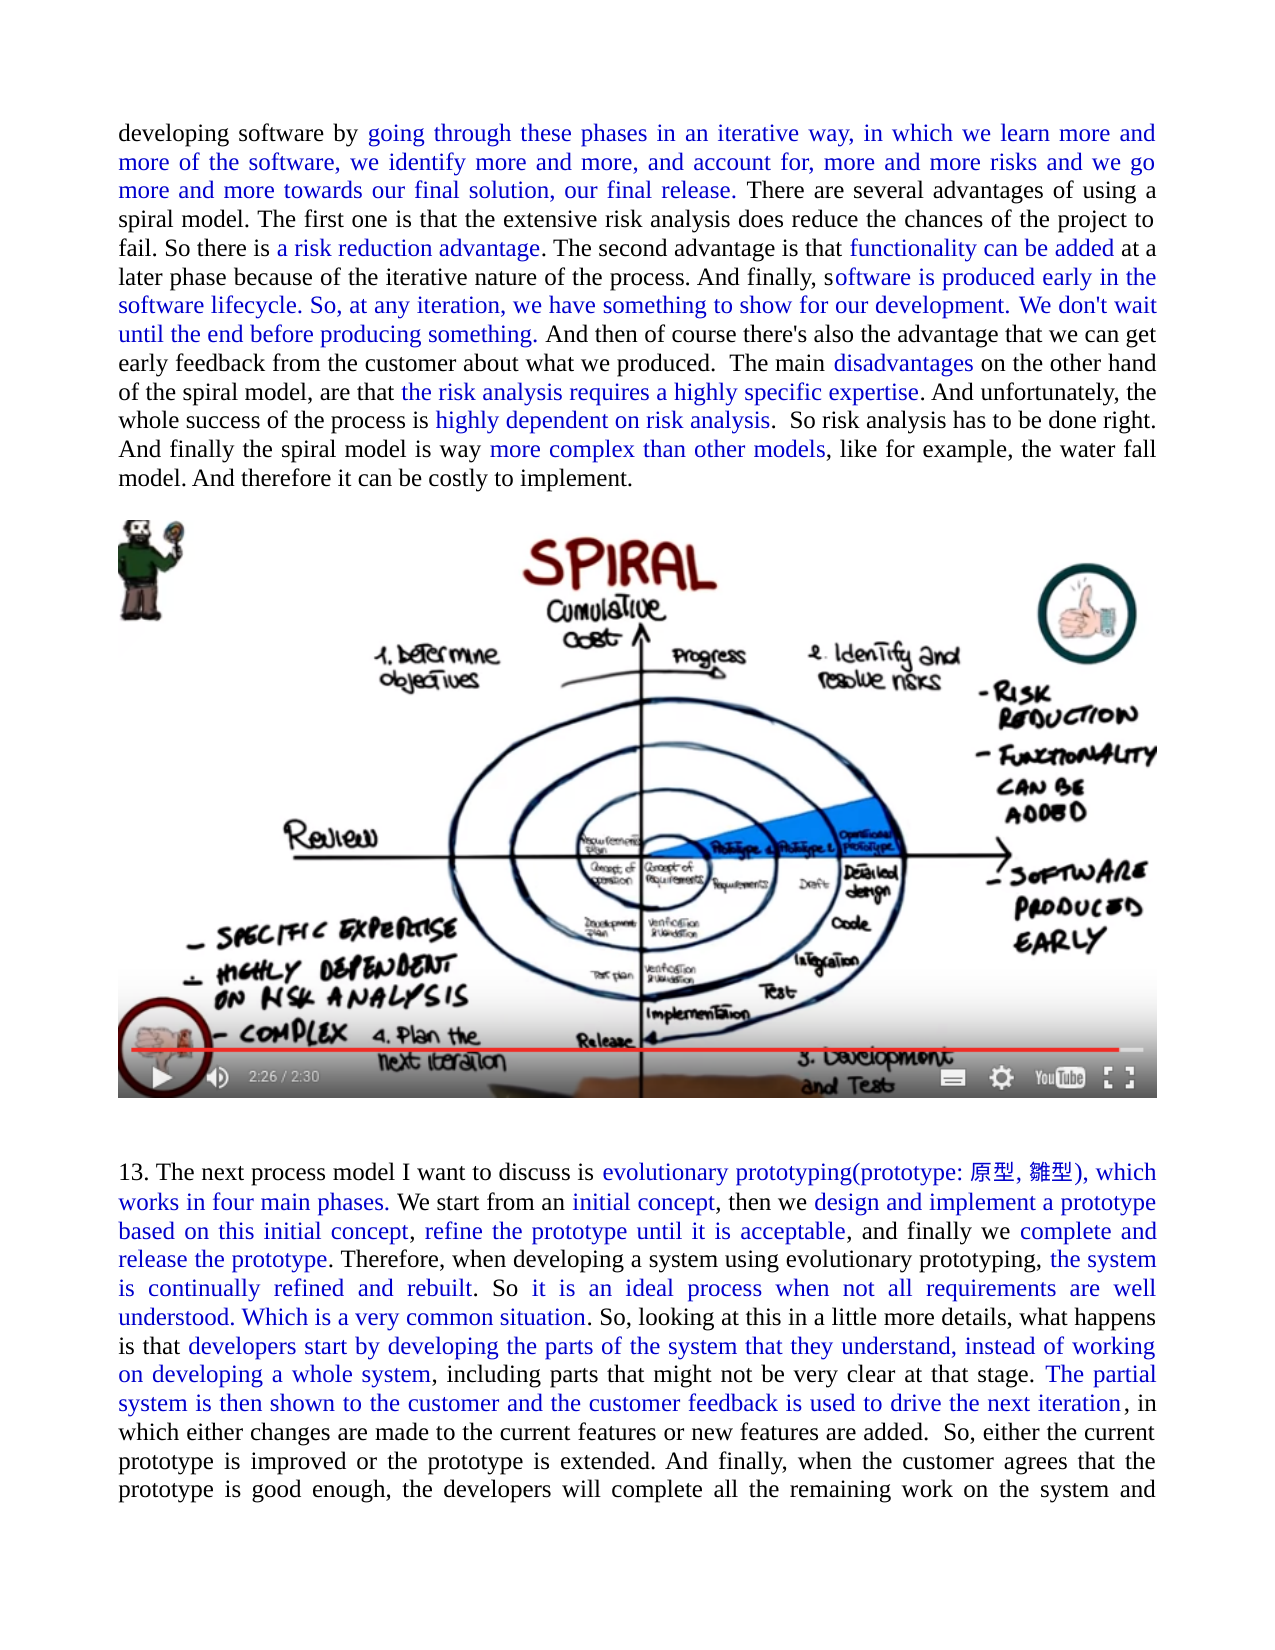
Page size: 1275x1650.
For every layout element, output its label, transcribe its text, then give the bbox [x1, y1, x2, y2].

text developing software by going through these phases in an iterative way, in which we learn more and more of the software, we identify more and more, and account for, more and more risks and we go more and more towards our final solution, our final release. There are several advantages of using a spiral model. The first one is that the extensive risk analysis does reduce the chances of the project to fail. So there is a risk reduction advantage. The second advantage is that functionality can be added at a later phase because of the iterative nature of the process. And finally, software is produced early in the software lifecycle. So, at any iteration, we have something to show for our development. We don't wait until the end before producing something. And then of course there's also the advantage that we can get early feedback from the customer about what we produced. The main disadvantages on the other hand of the spiral model, are that the risk analysis requires a highly specific expertise. And unfortunately, the whole success of the process is highly dependent on risk analysis. So risk analysis has to be done right. And finally the spiral model is way more complex than other models, like for example, the water fall model. And therefore it can be costly to implement. [118, 118, 1157, 492]
text 13. The next process model I want to discuss is evolutionary prototyping(prototype: 原型, 雛型), which works in four main phases. We start from an initial concept, then we design and implement a prototype based on this initial concept, refine the prototype until it is acceptable, and finally we complete and release the prototype. Therefore, when developing a system using evolutionary prototyping, the system is continually refined and rebuilt. So it is an ideal process when not all requirements are well understood. Which is a very common situation. So, looking at this in a little more details, what happens is that developers start by developing the parts of the system that they understand, instead of working on developing a whole system, including parts that might not be very clear at that stage. The partial system is then shown to the customer and the customer feedback is used to drive the next iteration, in which either changes are made to the current features or new features are added. So, either the current prototype is improved or the prototype is extended. And finally, when the customer agrees that the prototype is good enough, the developers will complete all the remaining work on the system and [118, 1155, 1157, 1503]
picture [118, 520, 1157, 1098]
